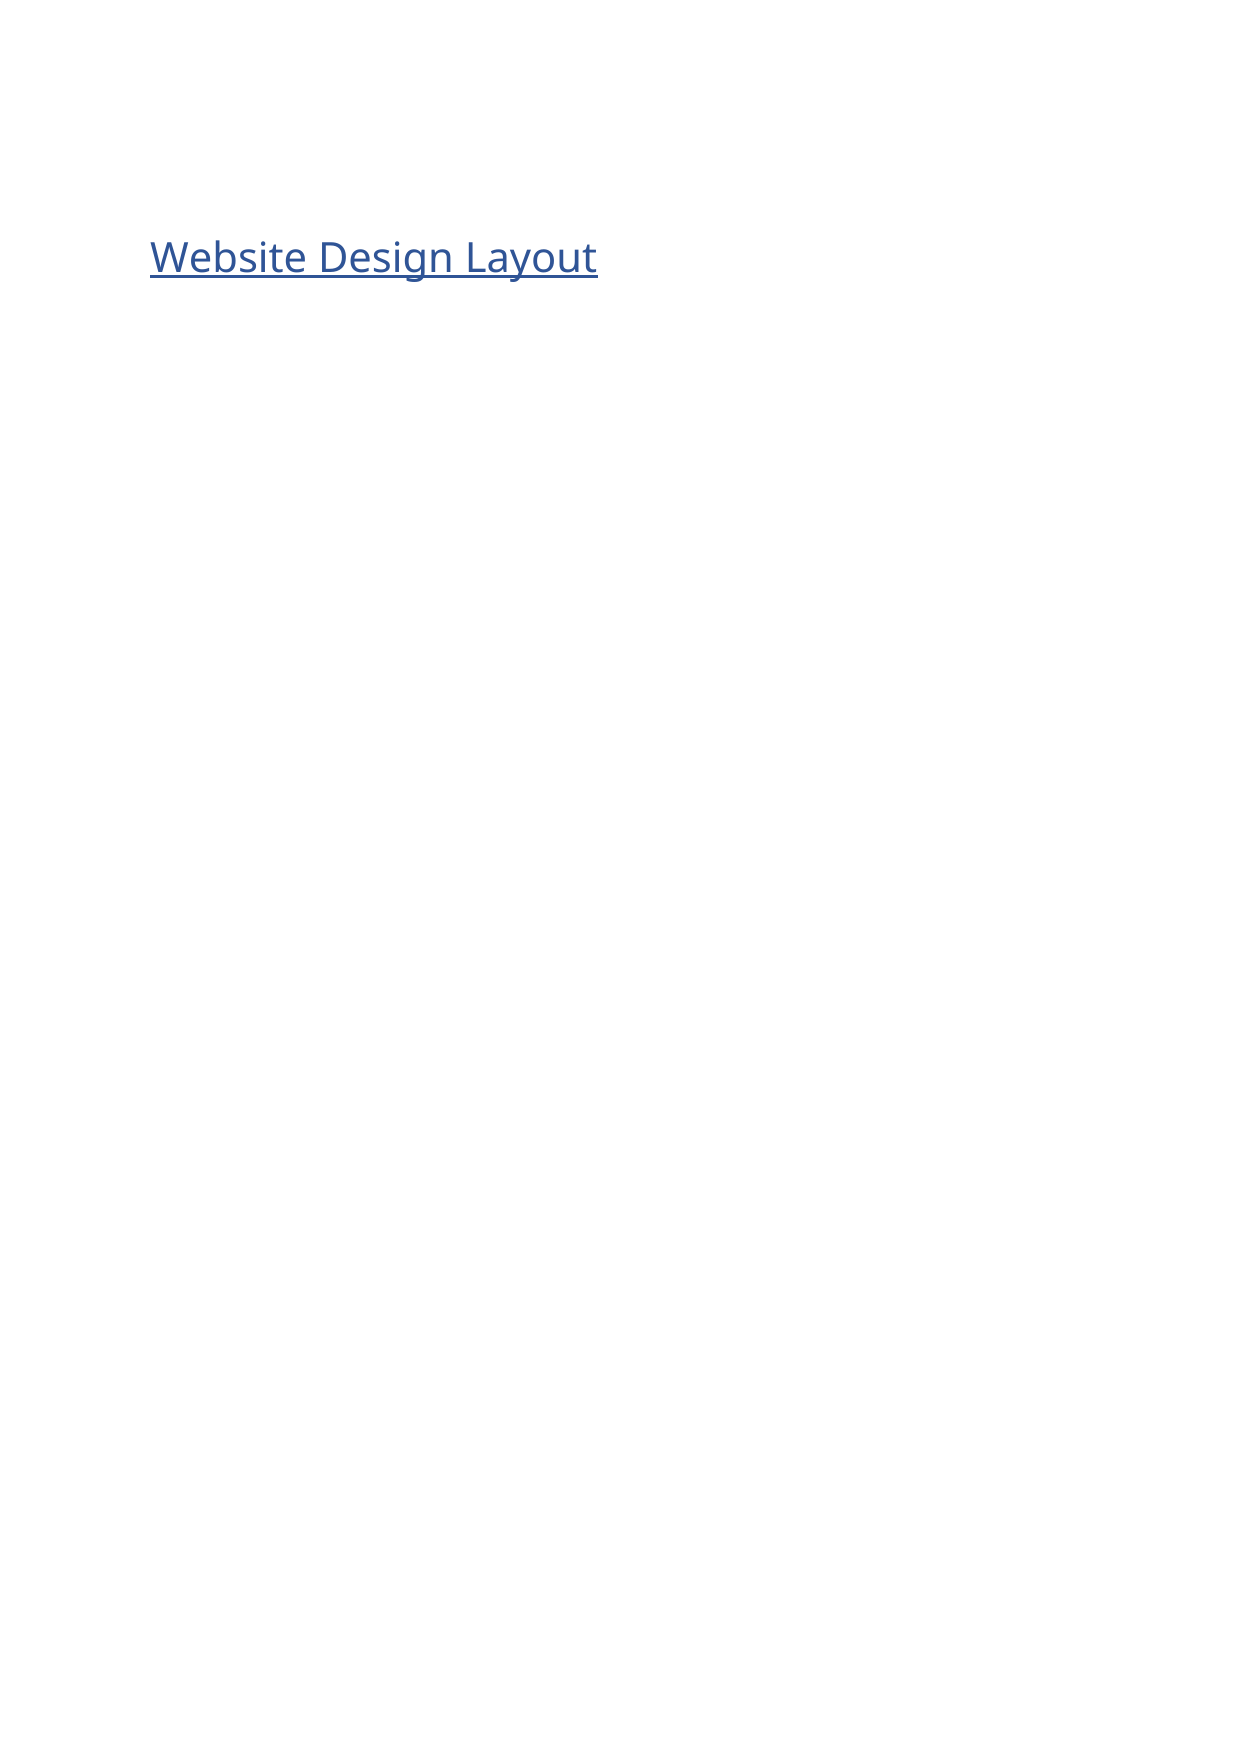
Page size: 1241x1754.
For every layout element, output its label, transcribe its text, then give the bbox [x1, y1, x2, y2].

subtitle Website Design Layout [150, 227, 1090, 284]
